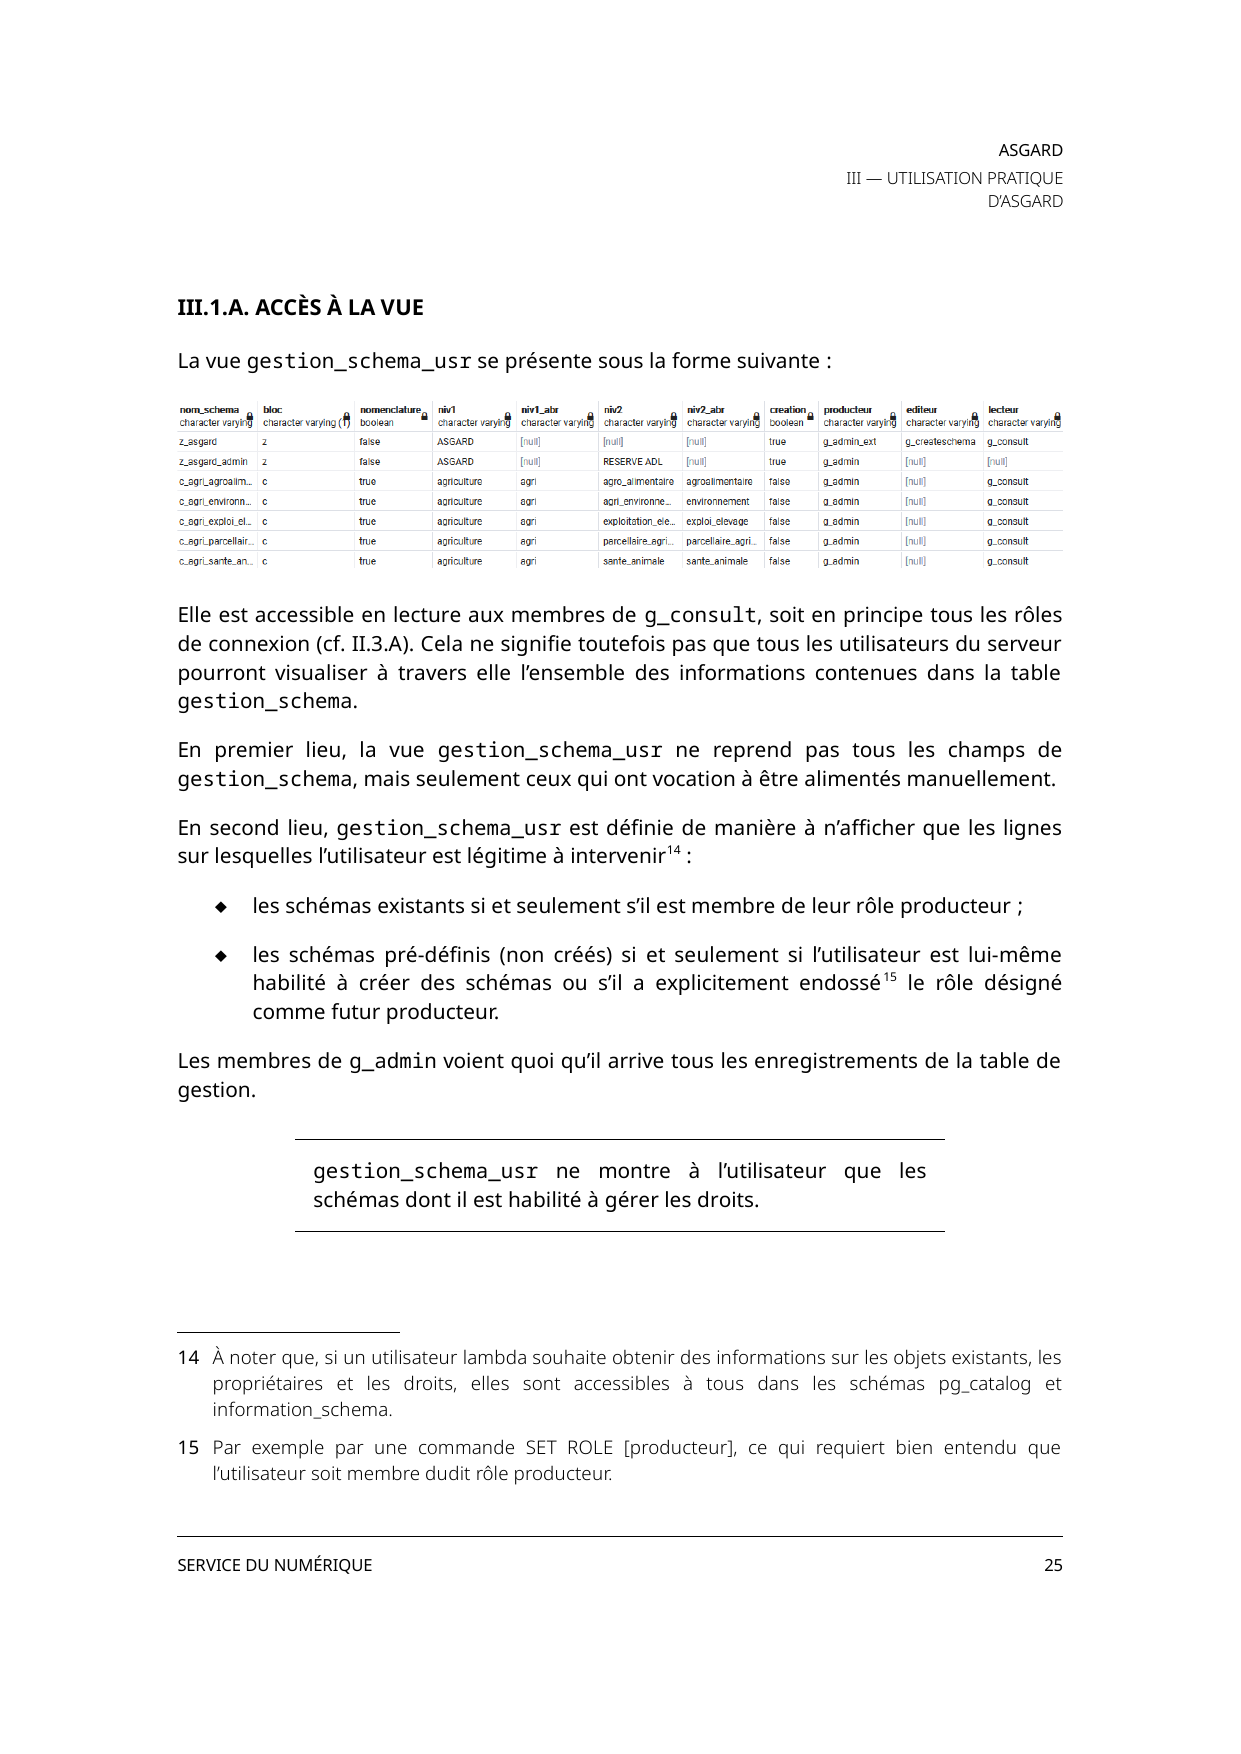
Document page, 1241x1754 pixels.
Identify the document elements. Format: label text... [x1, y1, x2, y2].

subtitle Accès à la vue [177, 286, 1063, 325]
list les schémas existants si et seulement s’il est membre de leur rôle producteur ; [215, 891, 1063, 919]
text La vue gestion_schema_usr se présente sous la forme suivante : [177, 346, 1063, 375]
list Par exemple par une commande SET ROLE [producteur], ce qui requiert bien entendu que l’utilisateur soit membre dudit rôle producteur. [177, 1434, 1063, 1486]
picture [177, 401, 1063, 568]
text Les membres de g_admin voient quoi qu’il arrive tous les enregistrements de la table de gestion. [177, 1046, 1063, 1103]
text En premier lieu, la vue gestion_schema_usr ne reprend pas tous les champs de gestion_schema, mais seulement ceux qui ont vocation à être alimentés manuellement. [177, 735, 1063, 792]
text Elle est accessible en lecture aux membres de g_consult, soit en principe tous les rôles de connexion (cf. II.3.A). Cela ne signifie toutefois pas que tous les utilisateurs du serveur pourront visualiser à travers elle l’ensemble des informations contenues dans la table gestion_schema. [177, 600, 1063, 714]
text À noter que, si un utilisateur lambda souhaite obtenir des informations sur les objets existants, les propriétaires et les droits, elles sont accessibles à tous dans les schémas pg_catalog et information_schema. [177, 1344, 1063, 1422]
text gestion_schema_usr ne montre à l’utilisateur que les schémas dont il est habilité à gérer les droits. [295, 1140, 945, 1231]
list les schémas pré-définis (non créés) si et seulement si l’utilisateur est lui-même habilité à créer des schémas ou s’il a explicitement endossé le rôle désigné comme futur producteur. [215, 940, 1063, 1025]
text En second lieu, gestion_schema_usr est définie de manière à n’afficher que les lignes sur lesquelles l’utilisateur est légitime à intervenir : [177, 813, 1063, 870]
